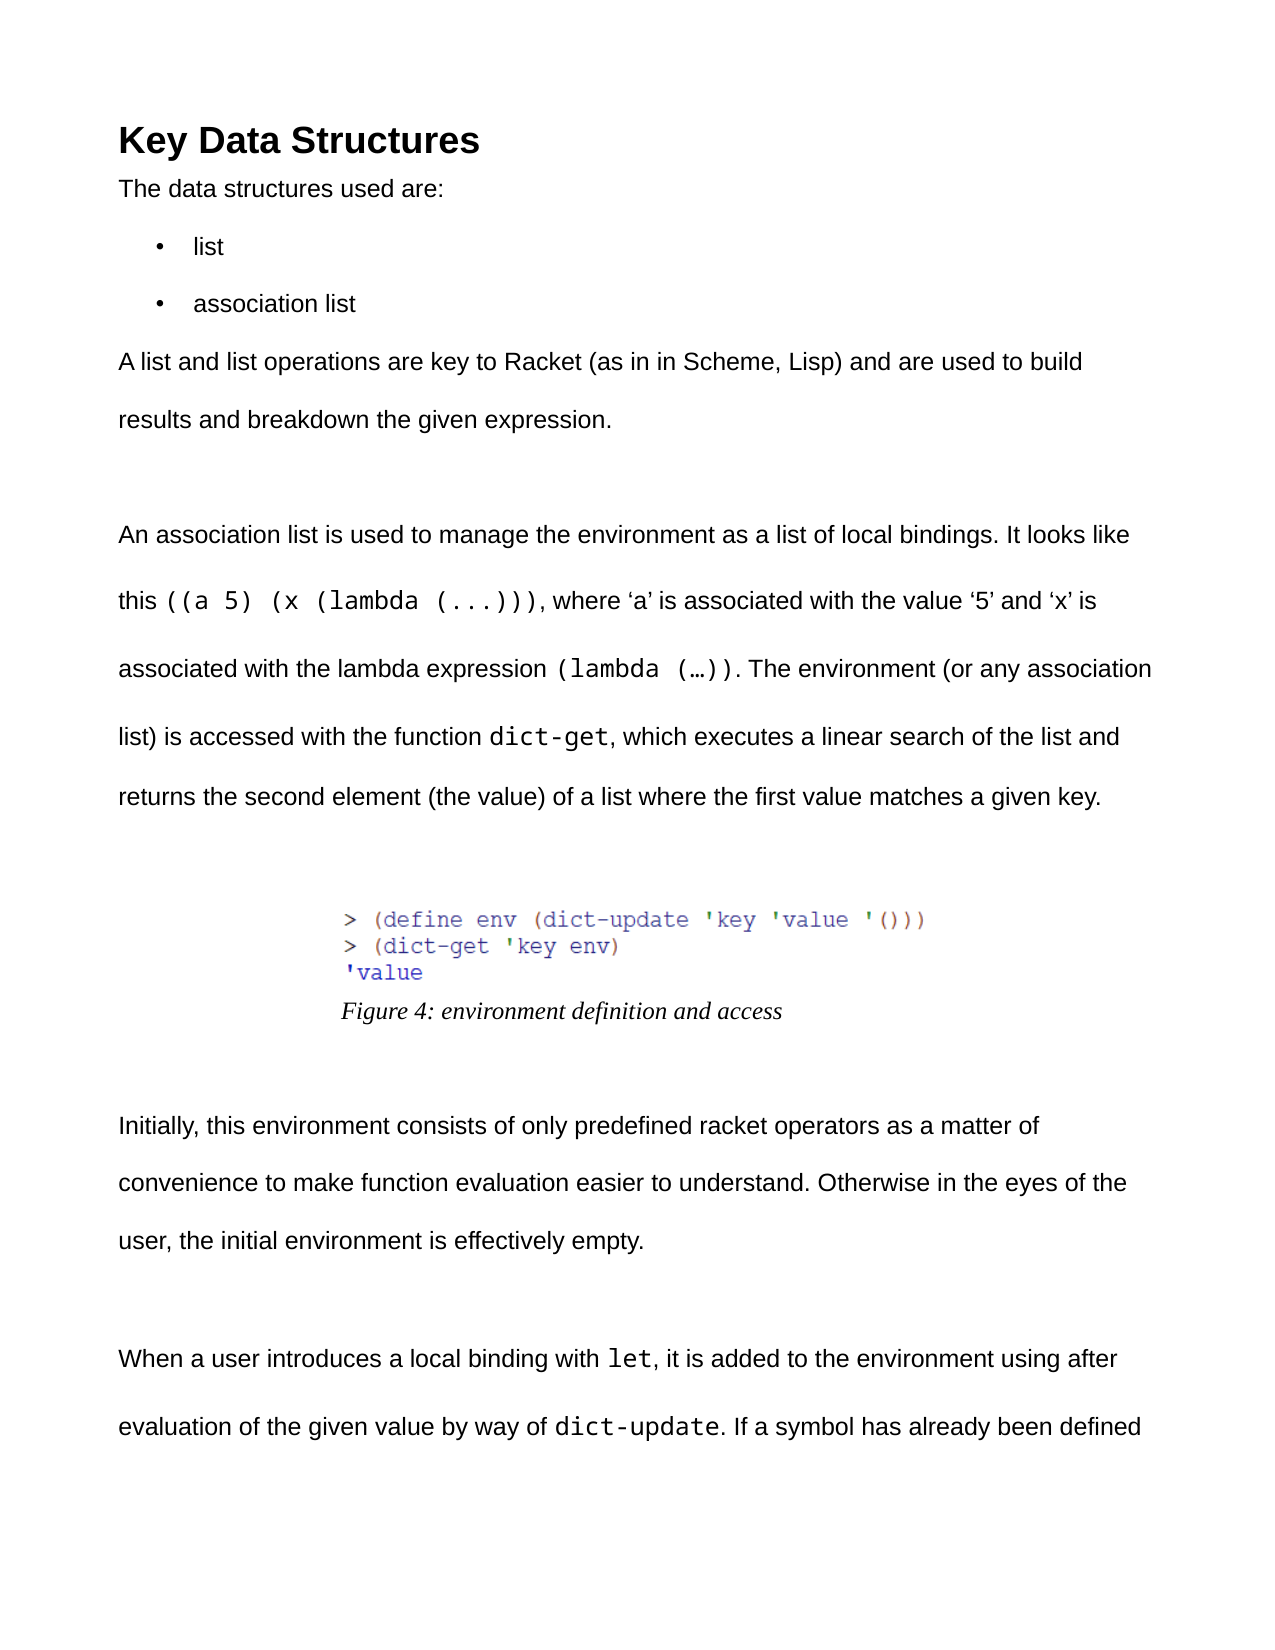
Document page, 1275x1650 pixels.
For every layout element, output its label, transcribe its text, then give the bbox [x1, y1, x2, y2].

text Initially, this environment consists of only predefined racket operators as a matter of convenience to make function evaluation easier to understand. Otherwise in the eyes of the user, the initial environment is effectively empty. [118, 1111, 1157, 1254]
text A list and list operations are key to Racket (as in in Scheme, Lisp) and are used to build results and breakdown the given expression. [118, 347, 1157, 433]
list association list [156, 289, 1157, 318]
subtitle Key Data Structures [118, 118, 1157, 162]
picture [340, 909, 935, 991]
text When a user introduces a local binding with let, it is added to the environment using after evaluation of the given value by way of dict-update. If a symbol has already been defined [118, 1341, 1157, 1443]
text The data structures used are: [118, 174, 1157, 203]
text An association list is used to manage the environment as a list of local bindings. It looks like this ((a 5) (x (lambda (...))), where ‘a’ is associated with the value ‘5’ and ‘x’ is associated with the lambda expression (lambda (…)). The environment (or any association list) is accessed with the function dict-get, which executes a linear search of the list and returns the second element (the value) of a list where the first value matches a given key. [118, 520, 1157, 810]
text Figure 4: environment definition and access [341, 991, 934, 1024]
list list [156, 232, 1157, 261]
